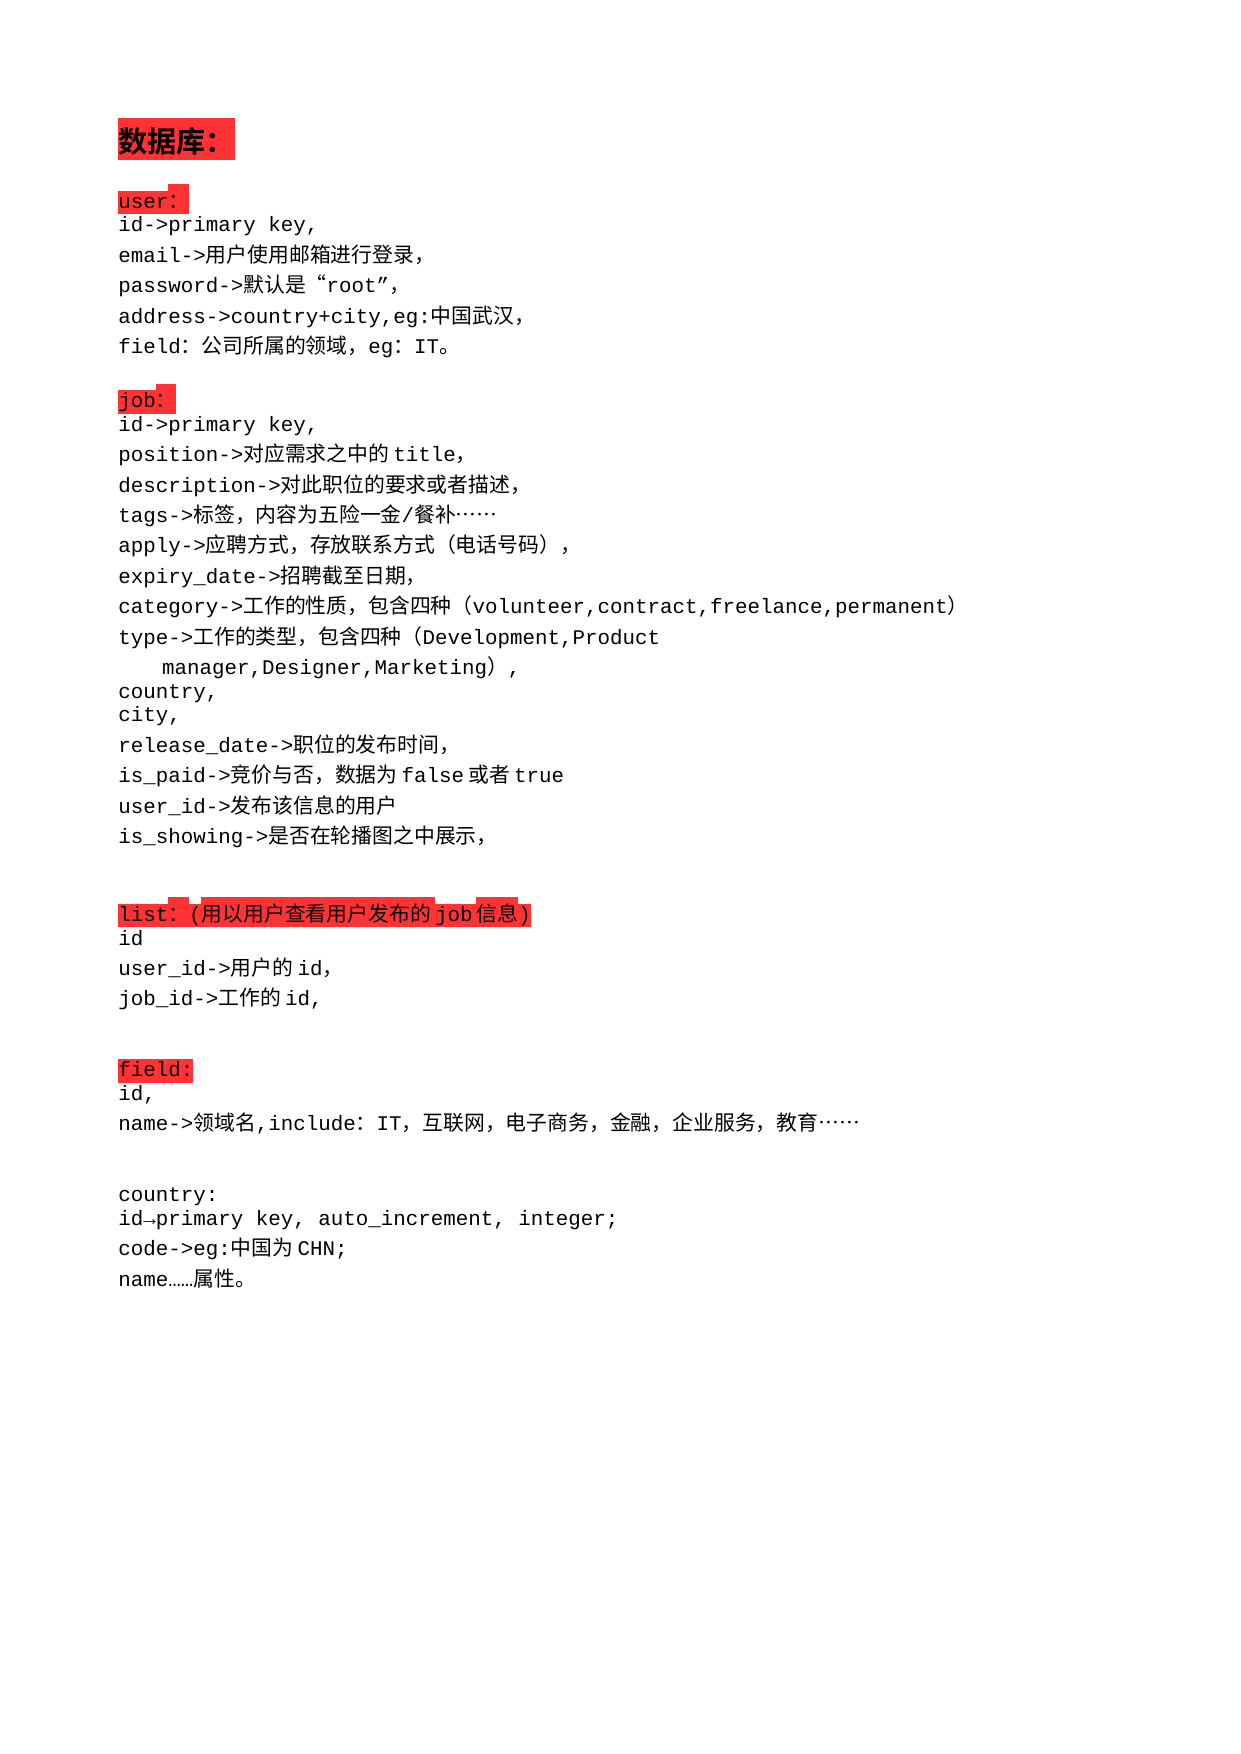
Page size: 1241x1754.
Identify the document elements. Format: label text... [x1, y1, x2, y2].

text country: [118, 1184, 1122, 1208]
text address->country+city,eg:中国武汉， [118, 299, 1122, 329]
text user_id->用户的id， [118, 951, 1122, 982]
text release_date->职位的发布时间， [118, 728, 1122, 758]
text id->primary key, [118, 414, 1122, 437]
text apply->应聘方式，存放联系方式（电话号码）， [118, 529, 1122, 559]
text user_id->发布该信息的用户 [118, 789, 1122, 819]
text is_showing->是否在轮播图之中展示， [118, 819, 1122, 850]
text password->默认是“root”， [118, 268, 1122, 299]
text is_paid->竞价与否，数据为false或者true [118, 758, 1122, 789]
text expiry_date->招聘截至日期， [118, 559, 1122, 589]
text list：(用以用户查看用户发布的job信息) [118, 897, 1122, 927]
text field：公司所属的领域，eg：IT。 [118, 329, 1122, 360]
text name……属性。 [118, 1262, 1122, 1292]
text name->领域名,include：IT，互联网，电子商务，金融，企业服务，教育…… [118, 1107, 1122, 1137]
text city, [118, 704, 1122, 728]
text tags->标签，内容为五险一金/餐补…… [118, 498, 1122, 529]
text id→primary key, auto_increment, integer; [118, 1208, 1122, 1232]
text code->eg:中国为CHN; [118, 1232, 1122, 1262]
text user： [118, 184, 1122, 214]
text country, [118, 681, 1122, 704]
text id->primary key, [118, 214, 1122, 238]
text email->用户使用邮箱进行登录， [118, 238, 1122, 268]
text field: [118, 1059, 1122, 1083]
text description->对此职位的要求或者描述， [118, 468, 1122, 498]
text id, [118, 1083, 1122, 1107]
text type->工作的类型，包含四种（Development,Product manager,Designer,Marketing）, [118, 620, 1122, 681]
text job： [118, 383, 1122, 414]
text id [118, 927, 1122, 951]
text job_id->工作的id, [118, 982, 1122, 1012]
text position->对应需求之中的title， [118, 437, 1122, 468]
text 数据库： [118, 118, 1122, 160]
text category->工作的性质，包含四种（volunteer,contract,freelance,permanent） [118, 589, 1122, 620]
